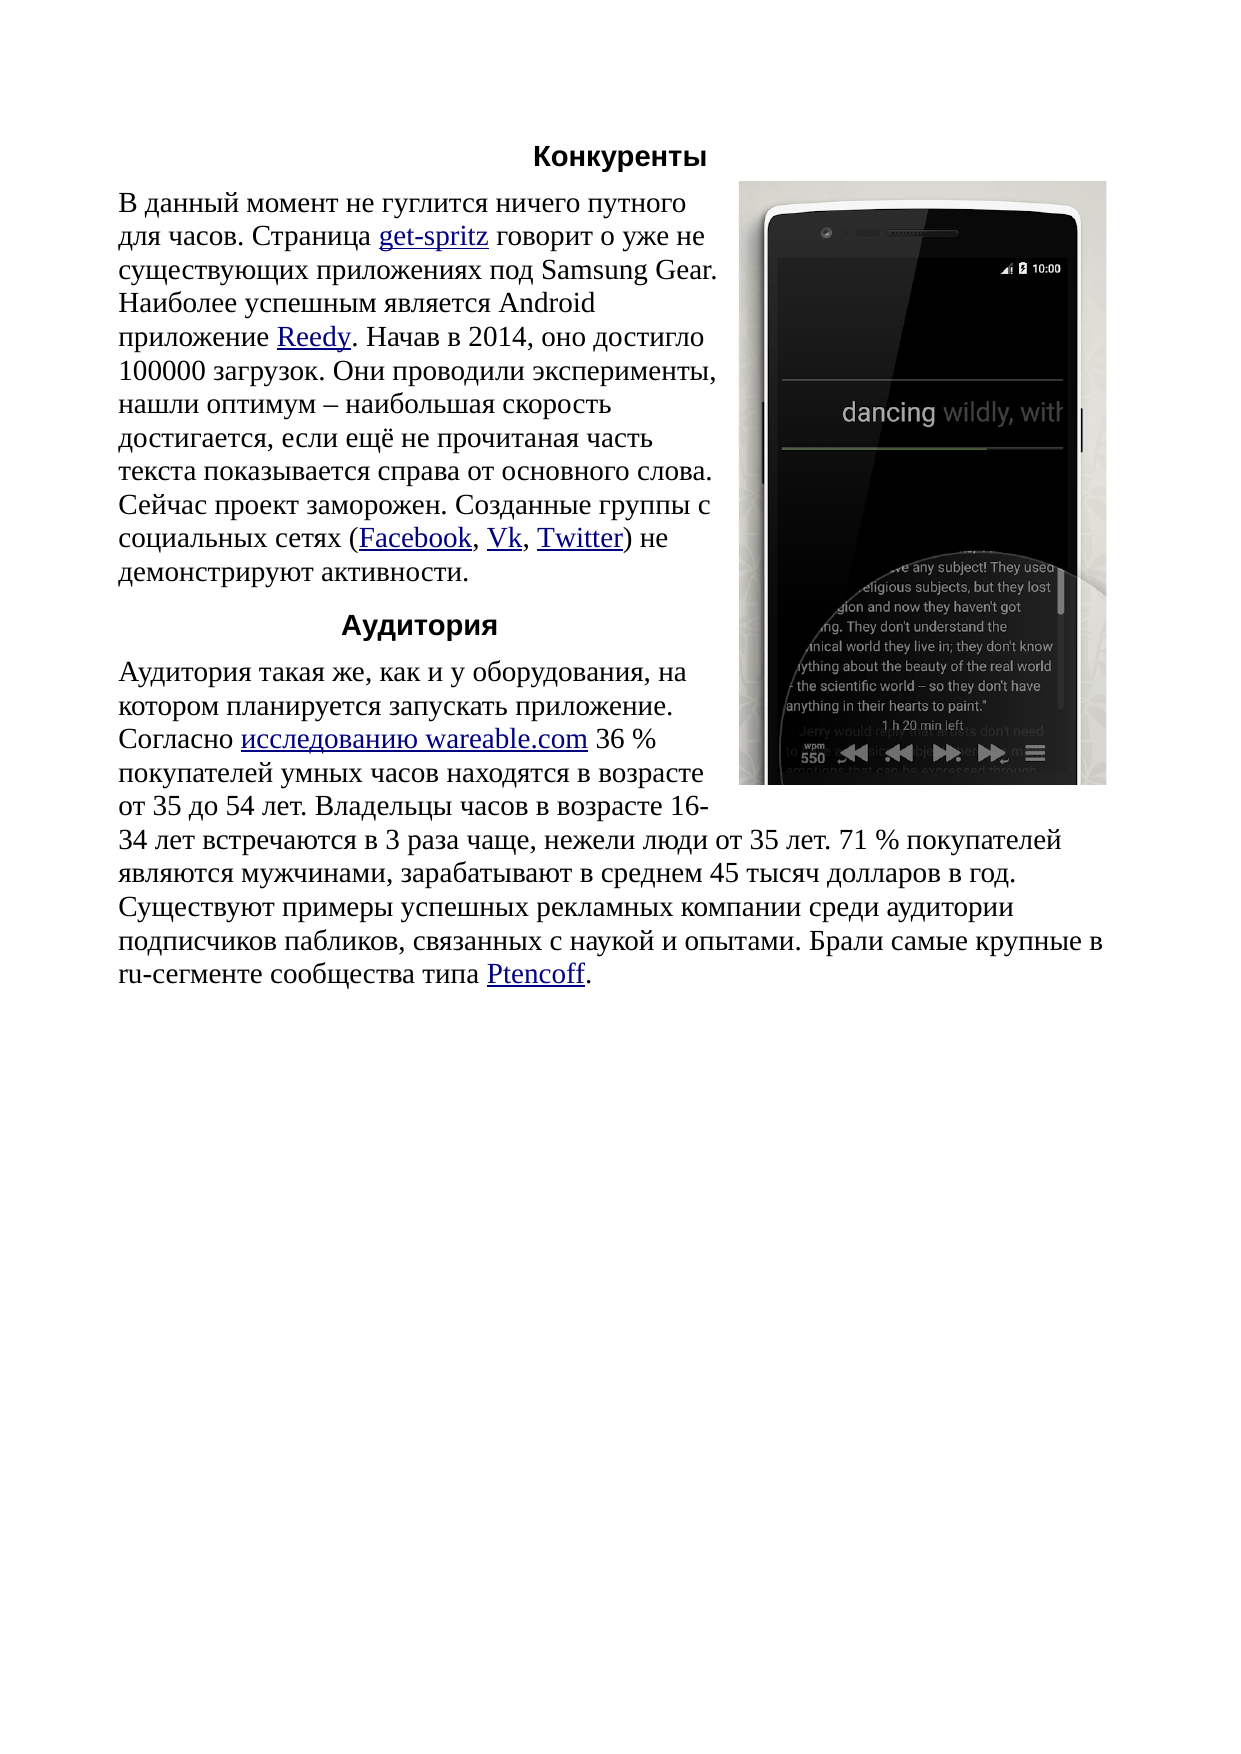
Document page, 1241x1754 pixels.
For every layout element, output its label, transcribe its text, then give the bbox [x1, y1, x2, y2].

picture [738, 181, 1107, 785]
subtitle [1107, 608, 1122, 642]
subtitle Конкуренты [118, 139, 1122, 172]
text Наиболее успешным является Android приложение Reedy. Начав в 2014, оно достигло 100000 загрузок. Они проводили эксперименты, нашли оптимум – наибольшая скорость достигается, если ещё не прочитаная часть текста показывается справа от основного слова. Сейчас проект заморожен. Созданные группы с социальных сетях (Facebook, Vk, Twitter) не демонстрируют активности. [118, 286, 738, 587]
text Аудитория такая же, как и у оборудования, на котором планируется запускать приложение. Согласно исследованию wareable.com 36 % покупателей умных часов находятся в возрасте от 35 до 54 лет. Владельцы часов в возрасте 16-34 лет встречаются в 3 раза чаще, нежели люди от 35 лет. 71 % покупателей являются мужчинами, зарабатывают в среднем 45 тысяч долларов в год. Существуют примеры успешных рекламных компании среди аудитории подписчиков пабликов, связанных с наукой и опытами. Брали самые крупные в ru-сегменте сообщества типа Ptencoff. [118, 654, 1122, 990]
subtitle Аудитория [118, 608, 738, 642]
text В данный момент не гуглится ничего путного для часов. Страница get-spritz говорит о уже не существующих приложениях под Samsung Gear. [118, 185, 738, 286]
